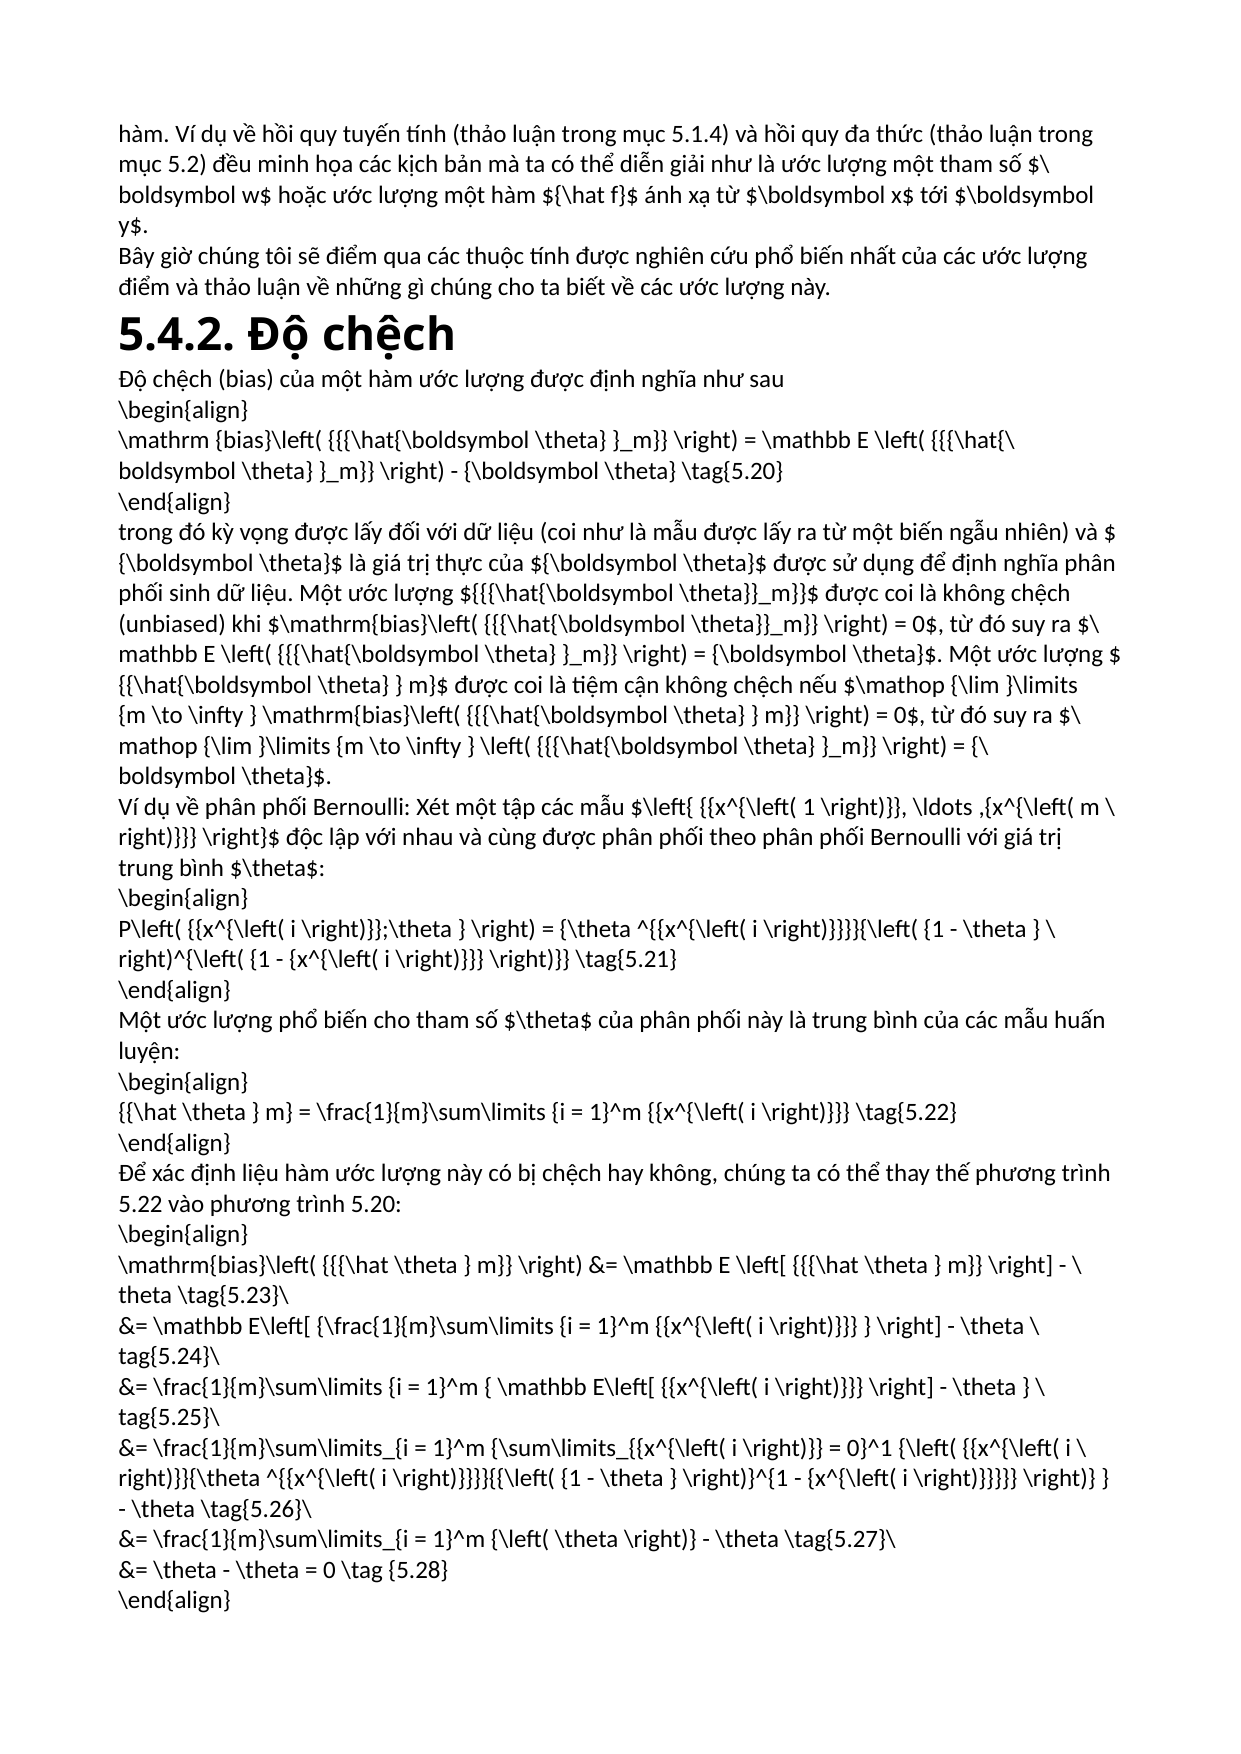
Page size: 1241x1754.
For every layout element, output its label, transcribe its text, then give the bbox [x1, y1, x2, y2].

text \end{align} [118, 974, 1122, 1004]
text {{\hat \theta } m} = \frac{1}{m}\sum\limits {i = 1}^m {{x^{\left( i \right)}}} \tag{5.22} [118, 1096, 1122, 1127]
text P\left( {{x^{\left( i \right)}};\theta } \right) = {\theta ^{{x^{\left( i \right)}}}}{\left( {1 - \theta } \right)^{\left( {1 - {x^{\left( i \right)}}} \right)}} \tag{5.21} [118, 913, 1122, 974]
subtitle 5.4.2. Độ chệch [118, 301, 1122, 364]
text Ví dụ về phân phối Bernoulli: Xét một tập các mẫu $\left{ {{x^{\left( 1 \right)}}, \ldots ,{x^{\left( m \right)}}} \right}$ độc lập với nhau và cùng được phân phối theo phân phối Bernoulli với giá trị trung bình $\theta$: [118, 791, 1122, 882]
text &= \mathbb E\left[ {\frac{1}{m}\sum\limits {i = 1}^m {{x^{\left( i \right)}}} } \right] - \theta \tag{5.24}\ [118, 1310, 1122, 1371]
text \begin{align} [118, 882, 1122, 913]
text &= \frac{1}{m}\sum\limits_{i = 1}^m {\left( \theta \right)} - \theta \tag{5.27}\ [118, 1523, 1122, 1554]
text trong đó kỳ vọng được lấy đối với dữ liệu (coi như là mẫu được lấy ra từ một biến ngẫu nhiên) và ${\boldsymbol \theta}$ là giá trị thực của ${\boldsymbol \theta}$ được sử dụng để định nghĩa phân phối sinh dữ liệu. Một ước lượng ${{{\hat{\boldsymbol \theta}}_m}}$ được coi là không chệch (unbiased) khi $\mathrm{bias}\left( {{{\hat{\boldsymbol \theta}}_m}} \right) = 0$, từ đó suy ra $\mathbb E \left( {{{\hat{\boldsymbol \theta} }_m}} \right) = {\boldsymbol \theta}$. Một ước lượng ${{\hat{\boldsymbol \theta} } m}$ được coi là tiệm cận không chệch nếu $\mathop {\lim }\limits {m \to \infty } \mathrm{bias}\left( {{{\hat{\boldsymbol \theta} } m}} \right) = 0$, từ đó suy ra $\mathop {\lim }\limits {m \to \infty } \left( {{{\hat{\boldsymbol \theta} }_m}} \right) = {\boldsymbol \theta}$. [118, 516, 1122, 791]
text \end{align} [118, 486, 1122, 516]
text &= \frac{1}{m}\sum\limits {i = 1}^m { \mathbb E\left[ {{x^{\left( i \right)}}} \right] - \theta } \tag{5.25}\ [118, 1371, 1122, 1432]
text Một ước lượng phổ biến cho tham số $\theta$ của phân phối này là trung bình của các mẫu huấn luyện: [118, 1004, 1122, 1066]
text Để xác định liệu hàm ước lượng này có bị chệch hay không, chúng ta có thể thay thế phương trình 5.22 vào phương trình 5.20: [118, 1157, 1122, 1218]
text Độ chệch (bias) của một hàm ước lượng được định nghĩa như sau [118, 364, 1122, 394]
text \mathrm {bias}\left( {{{\hat{\boldsymbol \theta} }_m}} \right) = \mathbb E \left( {{{\hat{\boldsymbol \theta} }_m}} \right) - {\boldsymbol \theta} \tag{5.20} [118, 425, 1122, 486]
text hàm. Ví dụ về hồi quy tuyến tính (thảo luận trong mục 5.1.4) và hồi quy đa thức (thảo luận trong mục 5.2) đều minh họa các kịch bản mà ta có thể diễn giải như là ước lượng một tham số $\boldsymbol w$ hoặc ước lượng một hàm ${\hat f}$ ánh xạ từ $\boldsymbol x$ tới $\boldsymbol y$. [118, 118, 1122, 240]
text &= \theta - \theta = 0 \tag {5.28} [118, 1554, 1122, 1584]
text \begin{align} [118, 1066, 1122, 1096]
text \mathrm{bias}\left( {{{\hat \theta } m}} \right) &= \mathbb E \left[ {{{\hat \theta } m}} \right] - \theta \tag{5.23}\ [118, 1249, 1122, 1310]
text &= \frac{1}{m}\sum\limits_{i = 1}^m {\sum\limits_{{x^{\left( i \right)}} = 0}^1 {\left( {{x^{\left( i \right)}}{\theta ^{{x^{\left( i \right)}}}}{{\left( {1 - \theta } \right)}^{1 - {x^{\left( i \right)}}}}} \right)} } - \theta \tag{5.26}\ [118, 1432, 1122, 1523]
text \end{align} [118, 1584, 1122, 1615]
text \end{align} [118, 1127, 1122, 1157]
text Bây giờ chúng tôi sẽ điểm qua các thuộc tính được nghiên cứu phổ biến nhất của các ước lượng điểm và thảo luận về những gì chúng cho ta biết về các ước lượng này. [118, 240, 1122, 301]
text \begin{align} [118, 1218, 1122, 1249]
text \begin{align} [118, 394, 1122, 425]
